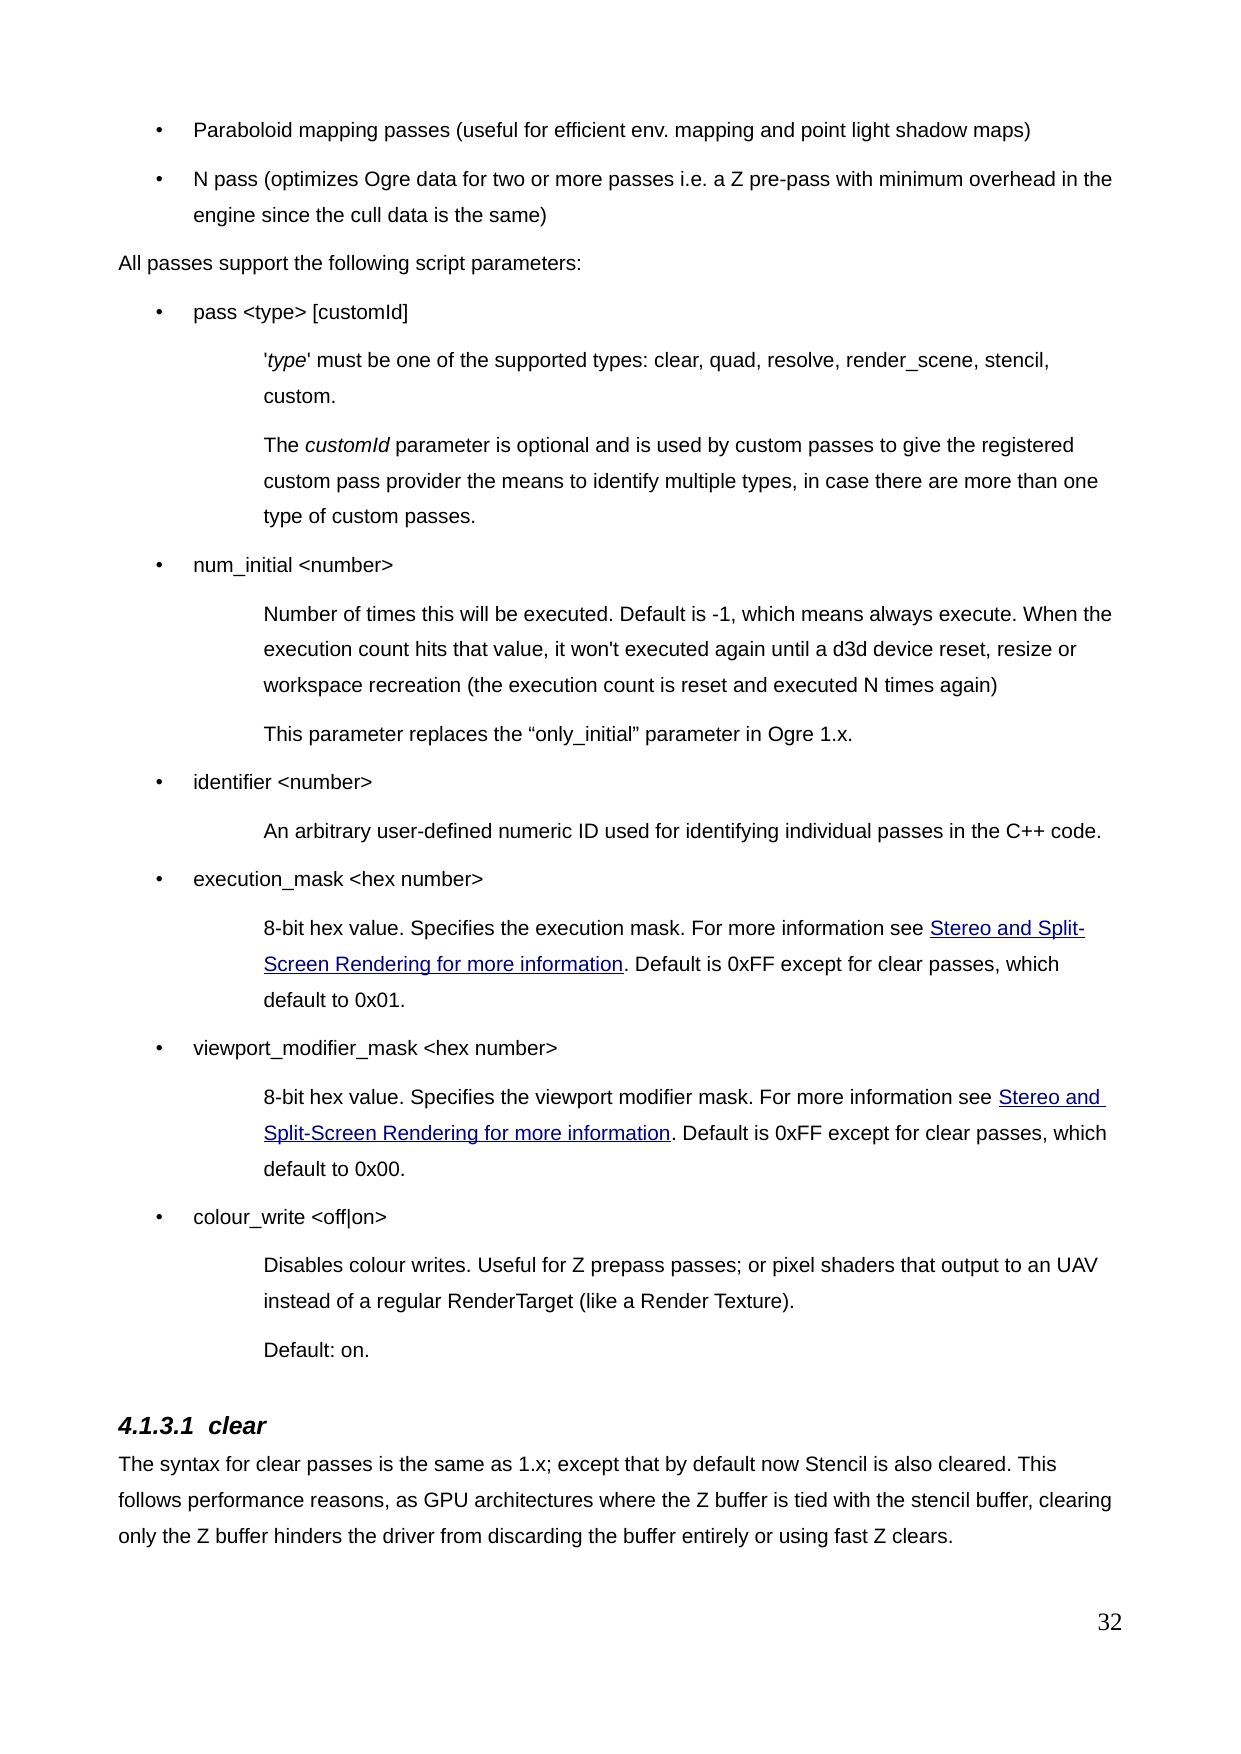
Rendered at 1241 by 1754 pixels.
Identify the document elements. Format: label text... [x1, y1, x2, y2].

text Default: on. [263, 1338, 1122, 1362]
text 8-bit hex value. Specifies the viewport modifier mask. For more information see Stereo and Split-Screen Rendering for more information. Default is 0xFF except for clear passes, which default to 0x00. [263, 1084, 1122, 1180]
list N pass (optimizes Ogre data for two or more passes i.e. a Z pre-pass with minimum overhead in the engine since the cull data is the same) [156, 167, 1122, 227]
text The customId parameter is optional and is used by custom passes to give the registered custom pass provider the means to identify multiple types, in case there are more than one type of custom passes. [263, 432, 1122, 528]
list execution_mask <hex number> [156, 867, 1122, 891]
text All passes support the following script parameters: [118, 251, 1122, 275]
list num_initial <number> [156, 553, 1122, 577]
list identifier <number> [156, 770, 1122, 794]
subtitle clear [118, 1411, 1122, 1440]
text Number of times this will be executed. Default is -1, which means always execute. When the execution count hits that value, it won't executed again until a d3d device reset, resize or workspace recreation (the execution count is reset and executed N times again) [263, 601, 1122, 697]
list pass <type> [customId] [156, 299, 1122, 324]
list Paraboloid mapping passes (useful for efficient env. mapping and point light shadow maps) [156, 118, 1122, 142]
list viewport_modifier_mask <hex number> [156, 1036, 1122, 1060]
list colour_write <off|on> [156, 1205, 1122, 1229]
text This parameter replaces the “only_initial” parameter in Ogre 1.x. [263, 722, 1122, 746]
text 'type' must be one of the supported types: clear, quad, resolve, render_scene, stencil, custom. [263, 348, 1122, 408]
text An arbitrary user-defined numeric ID used for identifying individual passes in the C++ code. [263, 819, 1122, 843]
text Disables colour writes. Useful for Z prepass passes; or pixel shaders that output to an UAV instead of a regular RenderTarget (like a Render Texture). [263, 1253, 1122, 1313]
text The syntax for clear passes is the same as 1.x; except that by default now Stencil is also cleared. This follows performance reasons, as GPU architectures where the Z buffer is tied with the stencil buffer, clearing only the Z buffer hinders the driver from discarding the buffer entirely or using fast Z clears. [118, 1452, 1122, 1548]
text 8-bit hex value. Specifies the execution mask. For more information see Stereo and Split-Screen Rendering for more information. Default is 0xFF except for clear passes, which default to 0x01. [263, 916, 1122, 1011]
